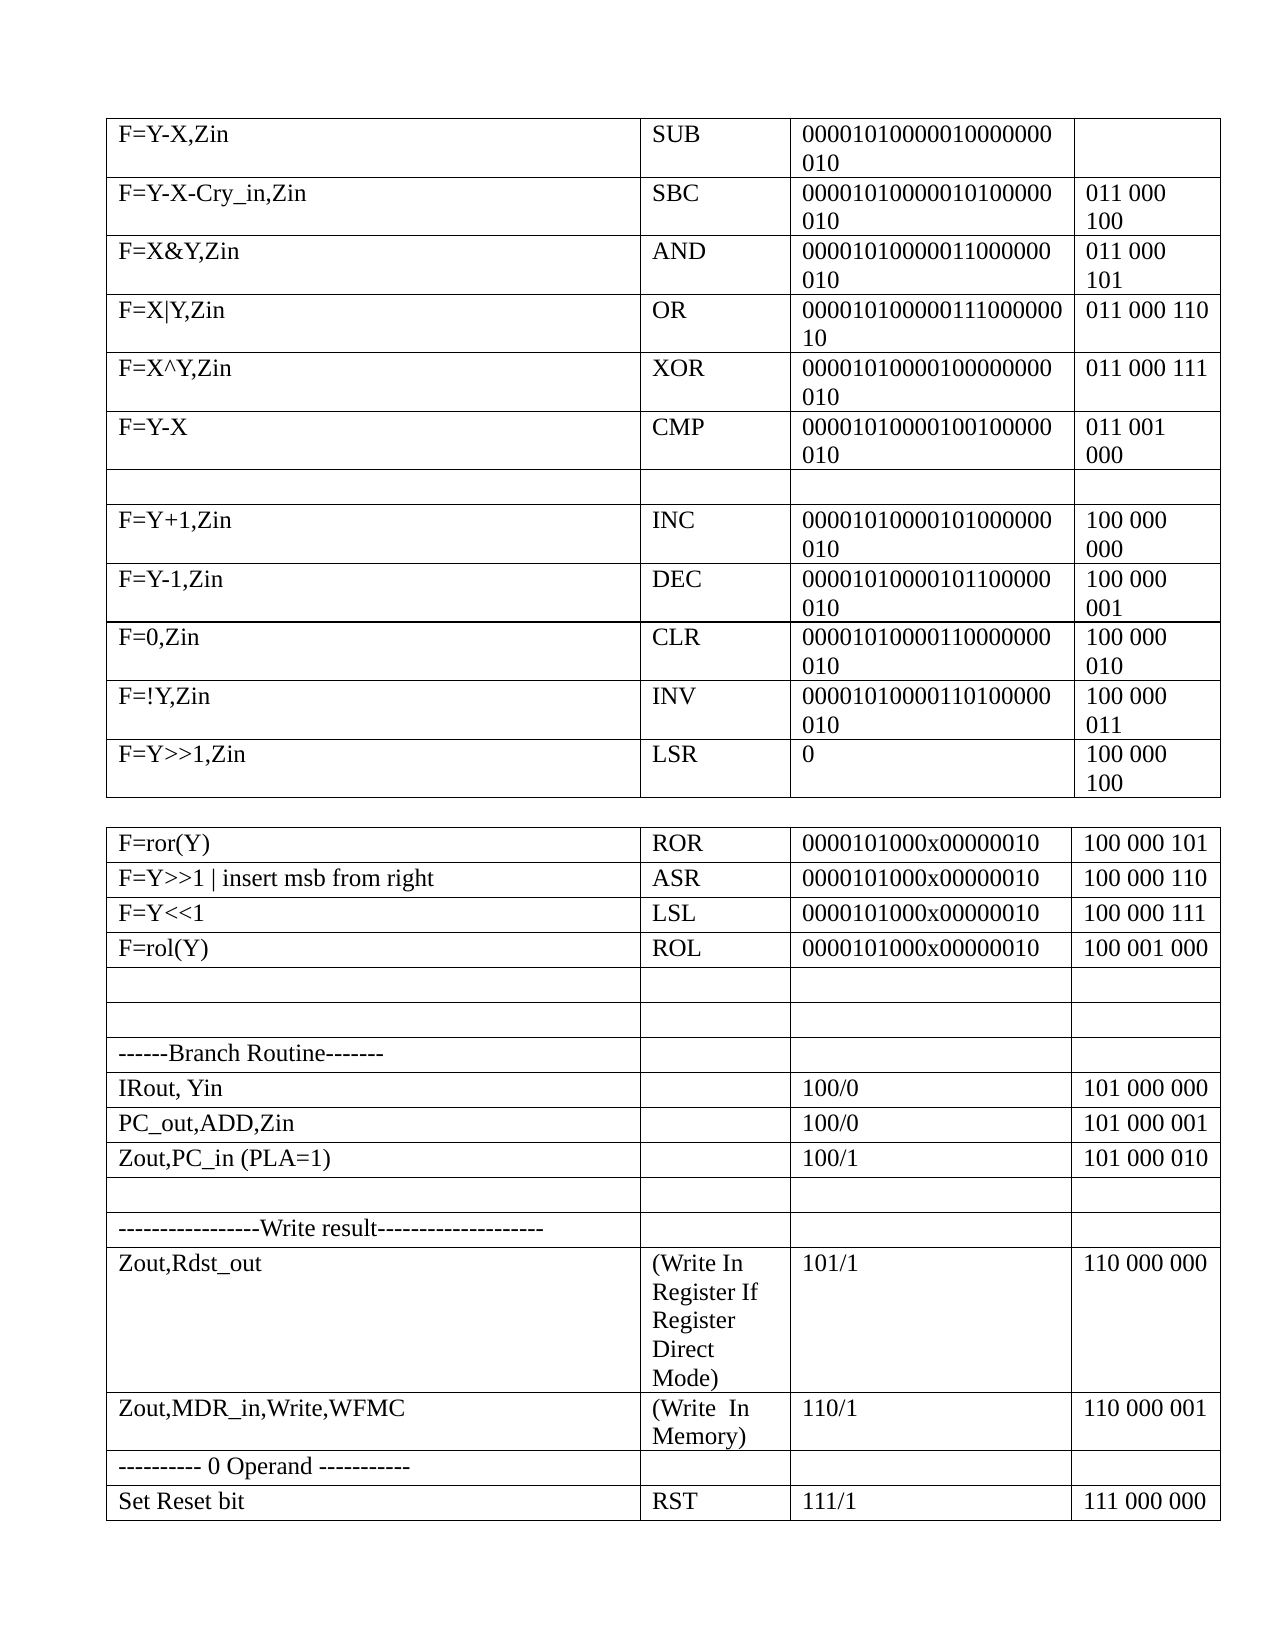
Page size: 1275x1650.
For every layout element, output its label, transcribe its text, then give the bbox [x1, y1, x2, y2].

table_cell 0000101000x00000010 [791, 933, 1071, 967]
table_cell [1075, 470, 1220, 504]
table_cell (Write In Memory) [641, 1393, 790, 1450]
table_cell [641, 1178, 790, 1212]
table_cell 101 000 000 [1072, 1073, 1220, 1107]
table_cell CLR [641, 623, 790, 680]
table_cell 100/0 [791, 1108, 1071, 1142]
table_cell 110 000 001 [1072, 1393, 1220, 1450]
table_cell [641, 1143, 790, 1177]
table_cell [107, 470, 640, 504]
table_cell [1072, 968, 1220, 1002]
table_cell [107, 968, 640, 1002]
table_cell (Write In Register If Register Direct Mode) [641, 1248, 790, 1392]
table_cell [791, 1451, 1071, 1485]
table_cell F=Y>>1,Zin [107, 740, 640, 797]
table_cell RST [641, 1486, 790, 1520]
table_cell [1072, 1178, 1220, 1212]
table_cell 011 000 111 [1075, 353, 1220, 411]
table_cell Set Reset bit [107, 1486, 640, 1520]
table_cell [791, 1038, 1071, 1072]
table_cell CMP [641, 412, 790, 469]
table_cell [641, 470, 790, 504]
table_cell 100 000 011 [1075, 681, 1220, 738]
table_cell LSL [641, 898, 790, 932]
table_cell INV [641, 681, 790, 738]
table_cell Zout,Rdst_out [107, 1248, 640, 1392]
table_cell F=Y-X,Zin [107, 119, 640, 177]
table_cell F=rol(Y) [107, 933, 640, 967]
table_cell 0 [791, 740, 1074, 797]
table_cell 110/1 [791, 1393, 1071, 1450]
table_cell LSR [641, 740, 790, 797]
table_cell [1072, 1451, 1220, 1485]
table_cell 00001010000011000000010 [791, 236, 1074, 294]
table_cell 0000101000x00000010 [791, 898, 1071, 932]
table_cell 00001010000010100000010 [791, 178, 1074, 235]
table_cell 101 000 001 [1072, 1108, 1220, 1142]
table_cell 00001010000011100000010 [791, 295, 1074, 352]
table_cell F=Y-X-Cry_in,Zin [107, 178, 640, 235]
table_cell SBC [641, 178, 790, 235]
table_cell 011 000 100 [1075, 178, 1220, 235]
table_cell 100 000 001 [1075, 564, 1220, 621]
table_cell Zout,PC_in (PLA=1) [107, 1143, 640, 1177]
table_cell 00001010000101100000010 [791, 564, 1074, 621]
table_cell AND [641, 236, 790, 294]
table_cell 011 001 000 [1075, 412, 1220, 469]
table_cell [641, 968, 790, 1002]
table_cell F=X&Y,Zin [107, 236, 640, 294]
table_cell OR [641, 295, 790, 352]
table_cell 00001010000110000000010 [791, 623, 1074, 680]
table_cell 00001010000110100000010 [791, 681, 1074, 738]
table_cell ASR [641, 863, 790, 897]
table_cell [1075, 119, 1220, 177]
table_cell F=X|Y,Zin [107, 295, 640, 352]
table_header 100 000 101 [1072, 828, 1220, 862]
table_cell [107, 1003, 640, 1037]
table_cell [641, 1108, 790, 1142]
table_cell Zout,MDR_in,Write,WFMC [107, 1393, 640, 1450]
table_cell 100/0 [791, 1073, 1071, 1107]
table_header F=ror(Y) [107, 828, 640, 862]
table_cell F=Y>>1 | insert msb from right [107, 863, 640, 897]
table_cell F=Y+1,Zin [107, 505, 640, 563]
table_cell -----------------Write result-------------------- [107, 1213, 640, 1247]
table_cell 100 000 100 [1075, 740, 1220, 797]
table_cell ---------- 0 Operand ----------- [107, 1451, 640, 1485]
table_header 0000101000x00000010 [791, 828, 1071, 862]
table_cell 111 000 000 [1072, 1486, 1220, 1520]
table_cell 100 000 000 [1075, 505, 1220, 563]
table_cell 111/1 [791, 1486, 1071, 1520]
table_cell 110 000 000 [1072, 1248, 1220, 1392]
table_cell [1072, 1213, 1220, 1247]
table_cell PC_out,ADD,Zin [107, 1108, 640, 1142]
table_cell [641, 1213, 790, 1247]
table_cell [107, 1178, 640, 1212]
table_cell DEC [641, 564, 790, 621]
table_cell [1072, 1038, 1220, 1072]
table_cell 100 000 110 [1072, 863, 1220, 897]
table_cell [641, 1451, 790, 1485]
table_cell [791, 1213, 1071, 1247]
table_cell [641, 1038, 790, 1072]
table_cell 011 000 110 [1075, 295, 1220, 352]
table_cell F=0,Zin [107, 623, 640, 680]
table_cell [791, 1178, 1071, 1212]
table_cell IRout, Yin [107, 1073, 640, 1107]
table_cell [1072, 1003, 1220, 1037]
table_cell F=Y-X [107, 412, 640, 469]
table_cell 100/1 [791, 1143, 1071, 1177]
table_cell XOR [641, 353, 790, 411]
table_cell 00001010000100000000010 [791, 353, 1074, 411]
table_cell 00001010000010000000010 [791, 119, 1074, 177]
table_cell 00001010000101000000010 [791, 505, 1074, 563]
table_cell ------Branch Routine------- [107, 1038, 640, 1072]
table_cell 101/1 [791, 1248, 1071, 1392]
table_cell [791, 968, 1071, 1002]
table_header ROR [641, 828, 790, 862]
table_cell [791, 1003, 1071, 1037]
table_cell 00001010000100100000010 [791, 412, 1074, 469]
table_cell [641, 1003, 790, 1037]
table_cell 100 000 111 [1072, 898, 1220, 932]
table_cell 100 001 000 [1072, 933, 1220, 967]
table_cell 101 000 010 [1072, 1143, 1220, 1177]
table_cell [641, 1073, 790, 1107]
table_cell SUB [641, 119, 790, 177]
table_cell 0000101000x00000010 [791, 863, 1071, 897]
table_cell 011 000 101 [1075, 236, 1220, 294]
table_cell INC [641, 505, 790, 563]
table_cell F=Y<<1 [107, 898, 640, 932]
table_cell F=X^Y,Zin [107, 353, 640, 411]
table_cell F=!Y,Zin [107, 681, 640, 738]
table_cell ROL [641, 933, 790, 967]
table_cell [791, 470, 1074, 504]
table_cell 100 000 010 [1075, 623, 1220, 680]
table_cell F=Y-1,Zin [107, 564, 640, 621]
